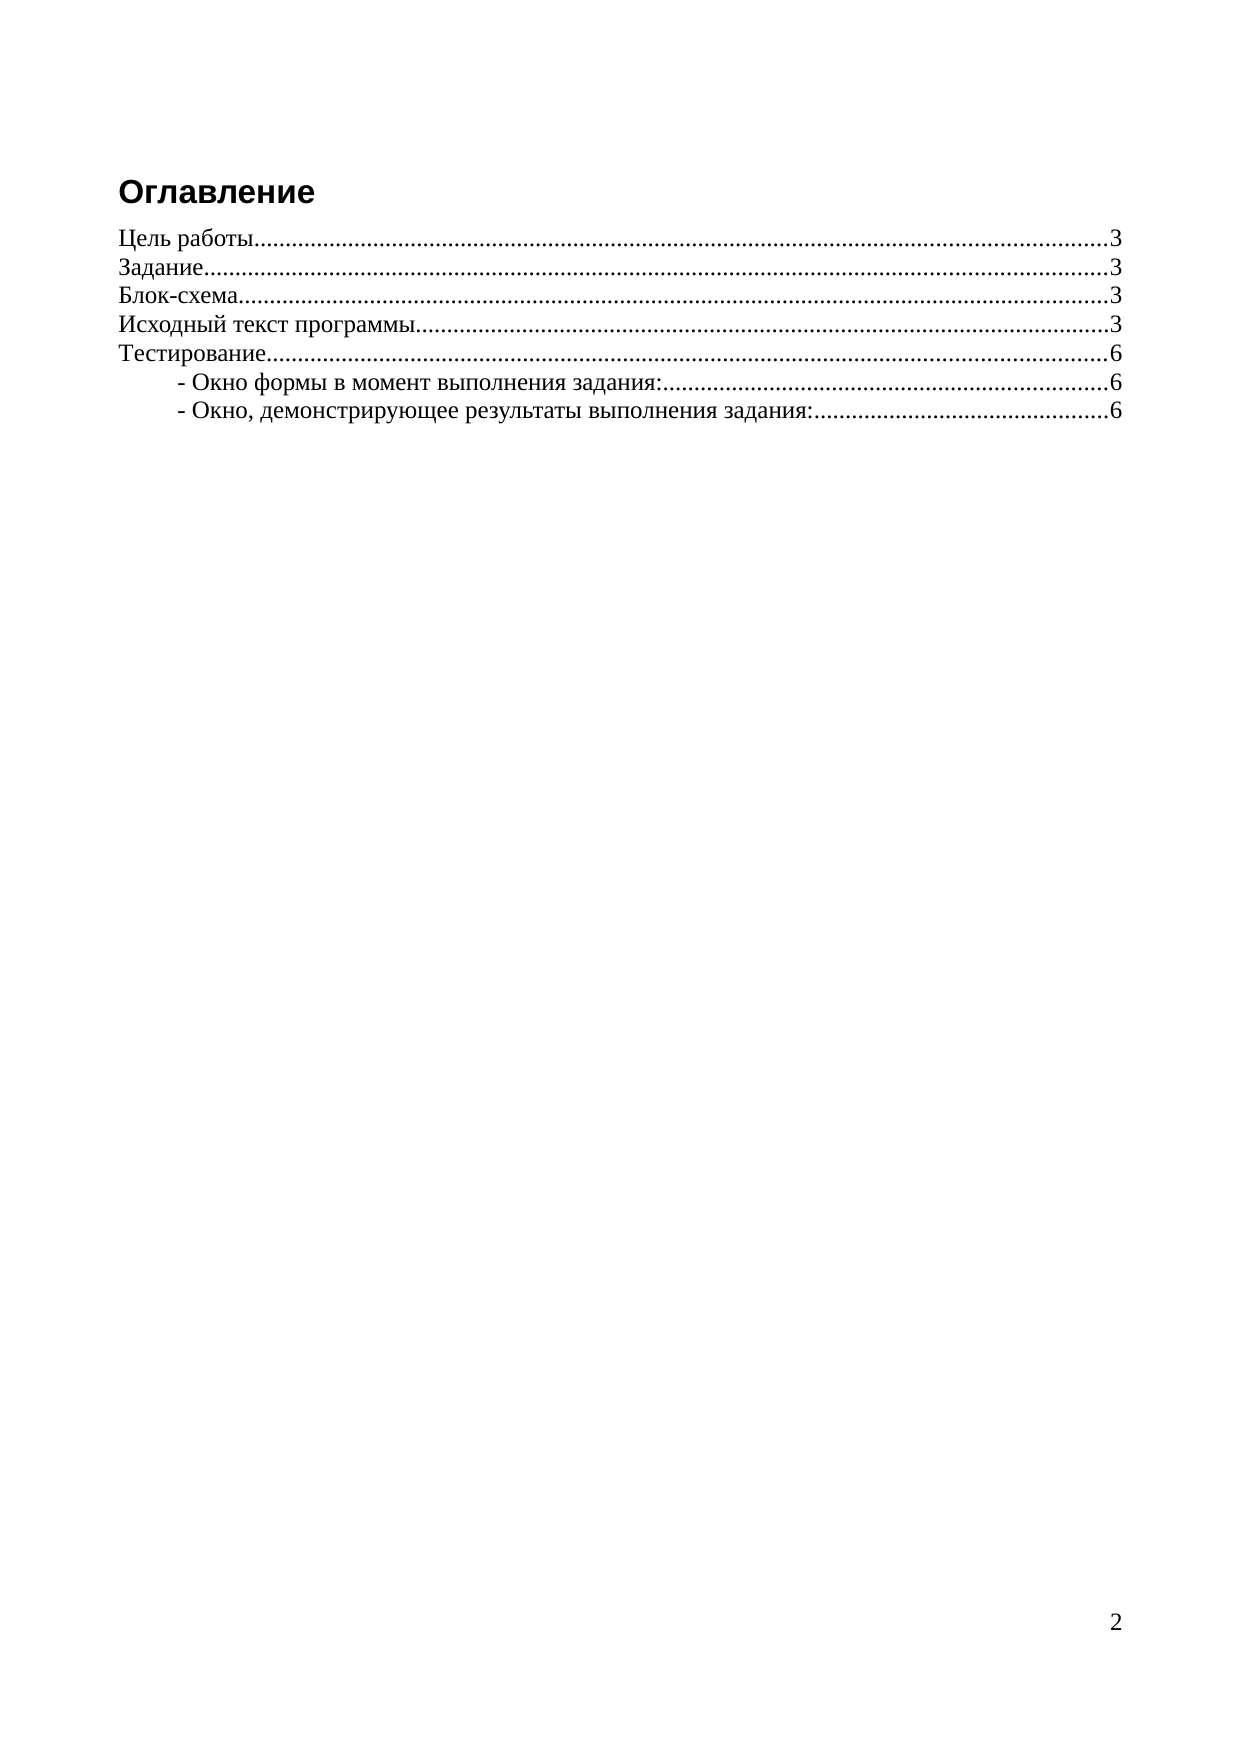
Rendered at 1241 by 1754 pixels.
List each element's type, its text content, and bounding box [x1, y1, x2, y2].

text Исходный текст программы 3 [118, 309, 1122, 338]
subtitle Оглавление [118, 172, 1122, 210]
text - Окно формы в момент выполнения задания: 6 [177, 367, 1122, 395]
text - Окно, демонстрирующее результаты выполнения задания: 6 [177, 395, 1122, 424]
text Блок-схема 3 [118, 280, 1122, 309]
text Задание 3 [118, 252, 1122, 280]
text Цель работы 3 [118, 223, 1122, 252]
text Тестирование 6 [118, 338, 1122, 367]
